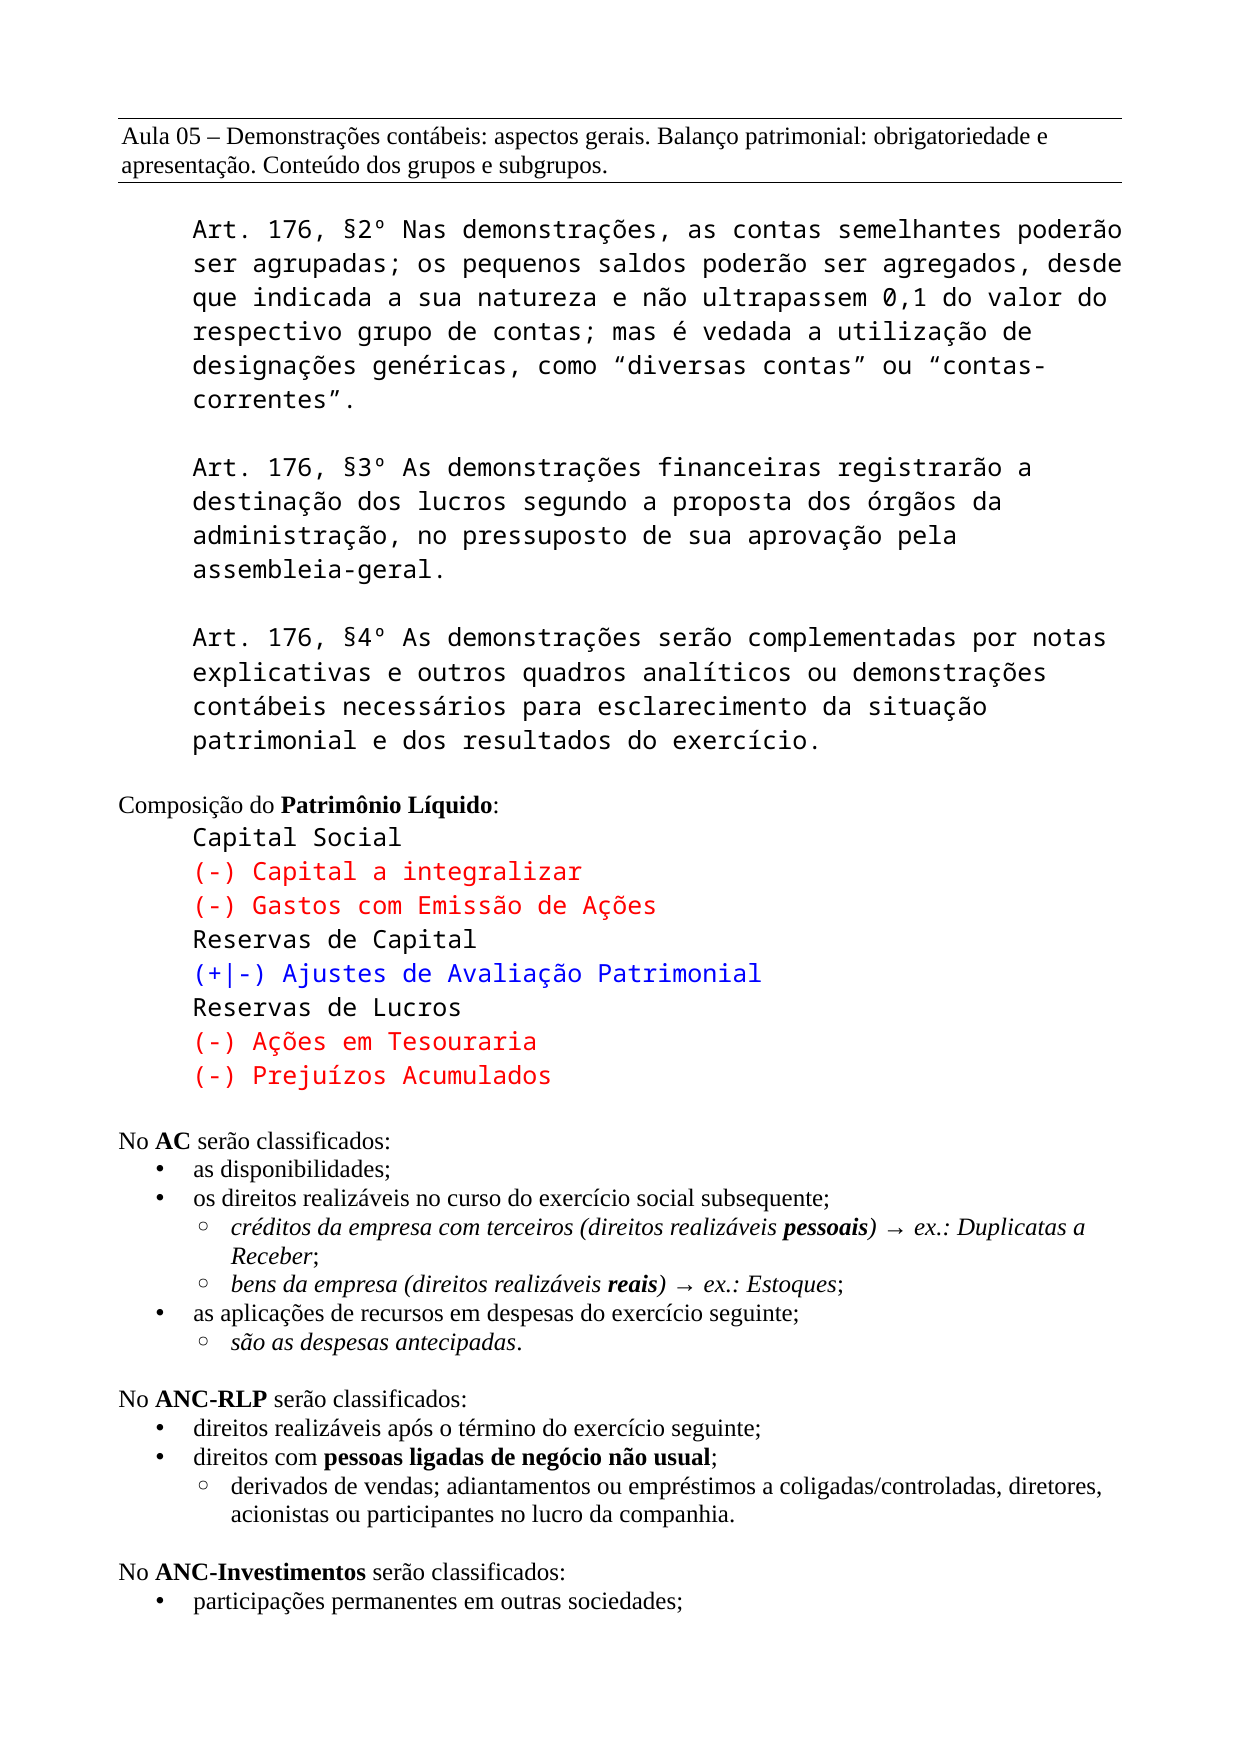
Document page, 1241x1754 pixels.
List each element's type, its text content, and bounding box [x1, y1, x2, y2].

text (-) Gastos com Emissão de Ações [192, 887, 1122, 921]
text Capital Social [192, 819, 1122, 853]
text (+|-) Ajustes de Avaliação Patrimonial [192, 955, 1122, 989]
text (-) Capital a integralizar [192, 853, 1122, 887]
text (-) Prejuízos Acumulados [192, 1058, 1122, 1092]
list bens da empresa (direitos realizáveis reais) → ex.: Estoques; [193, 1269, 1122, 1298]
list os direitos realizáveis no curso do exercício social subsequente; [156, 1183, 1122, 1212]
list são as despesas antecipadas. [193, 1327, 1122, 1356]
list as disponibilidades; [156, 1154, 1122, 1183]
text No ANC-RLP serão classificados: [118, 1384, 1122, 1413]
text No AC serão classificados: [118, 1126, 1122, 1154]
text Reservas de Lucros [192, 989, 1122, 1023]
text Composição do Patrimônio Líquido: [118, 790, 1122, 819]
list créditos da empresa com terceiros (direitos realizáveis pessoais) → ex.: Duplicatas a Receber; [193, 1212, 1122, 1269]
list derivados de vendas; adiantamentos ou empréstimos a coligadas/controladas, diretores, acionistas ou participantes no lucro da companhia. [193, 1471, 1122, 1528]
text Reservas de Capital [192, 921, 1122, 955]
list participações permanentes em outras sociedades; [156, 1586, 1122, 1614]
text Art. 176, §2º Nas demonstrações, as contas semelhantes poderão ser agrupadas; os pequenos saldos poderão ser agregados, desde que indicada a sua natureza e não ultrapassem 0,1 do valor do respectivo grupo de contas; mas é vedada a utilização de designações genéricas, como “diversas contas” ou “contas-correntes”. [192, 211, 1122, 416]
text (-) Ações em Tesouraria [192, 1023, 1122, 1058]
list as aplicações de recursos em despesas do exercício seguinte; [156, 1298, 1122, 1327]
list direitos realizáveis após o término do exercício seguinte; [156, 1413, 1122, 1442]
text No ANC-Investimentos serão classificados: [118, 1557, 1122, 1586]
text Art. 176, §3º As demonstrações financeiras registrarão a destinação dos lucros segundo a proposta dos órgãos da administração, no pressuposto de sua aprovação pela assembleia-geral. [192, 450, 1122, 586]
text Art. 176, §4º As demonstrações serão complementadas por notas explicativas e outros quadros analíticos ou demonstrações contábeis necessários para esclarecimento da situação patrimonial e dos resultados do exercício. [192, 620, 1122, 756]
list direitos com pessoas ligadas de negócio não usual; [156, 1442, 1122, 1471]
